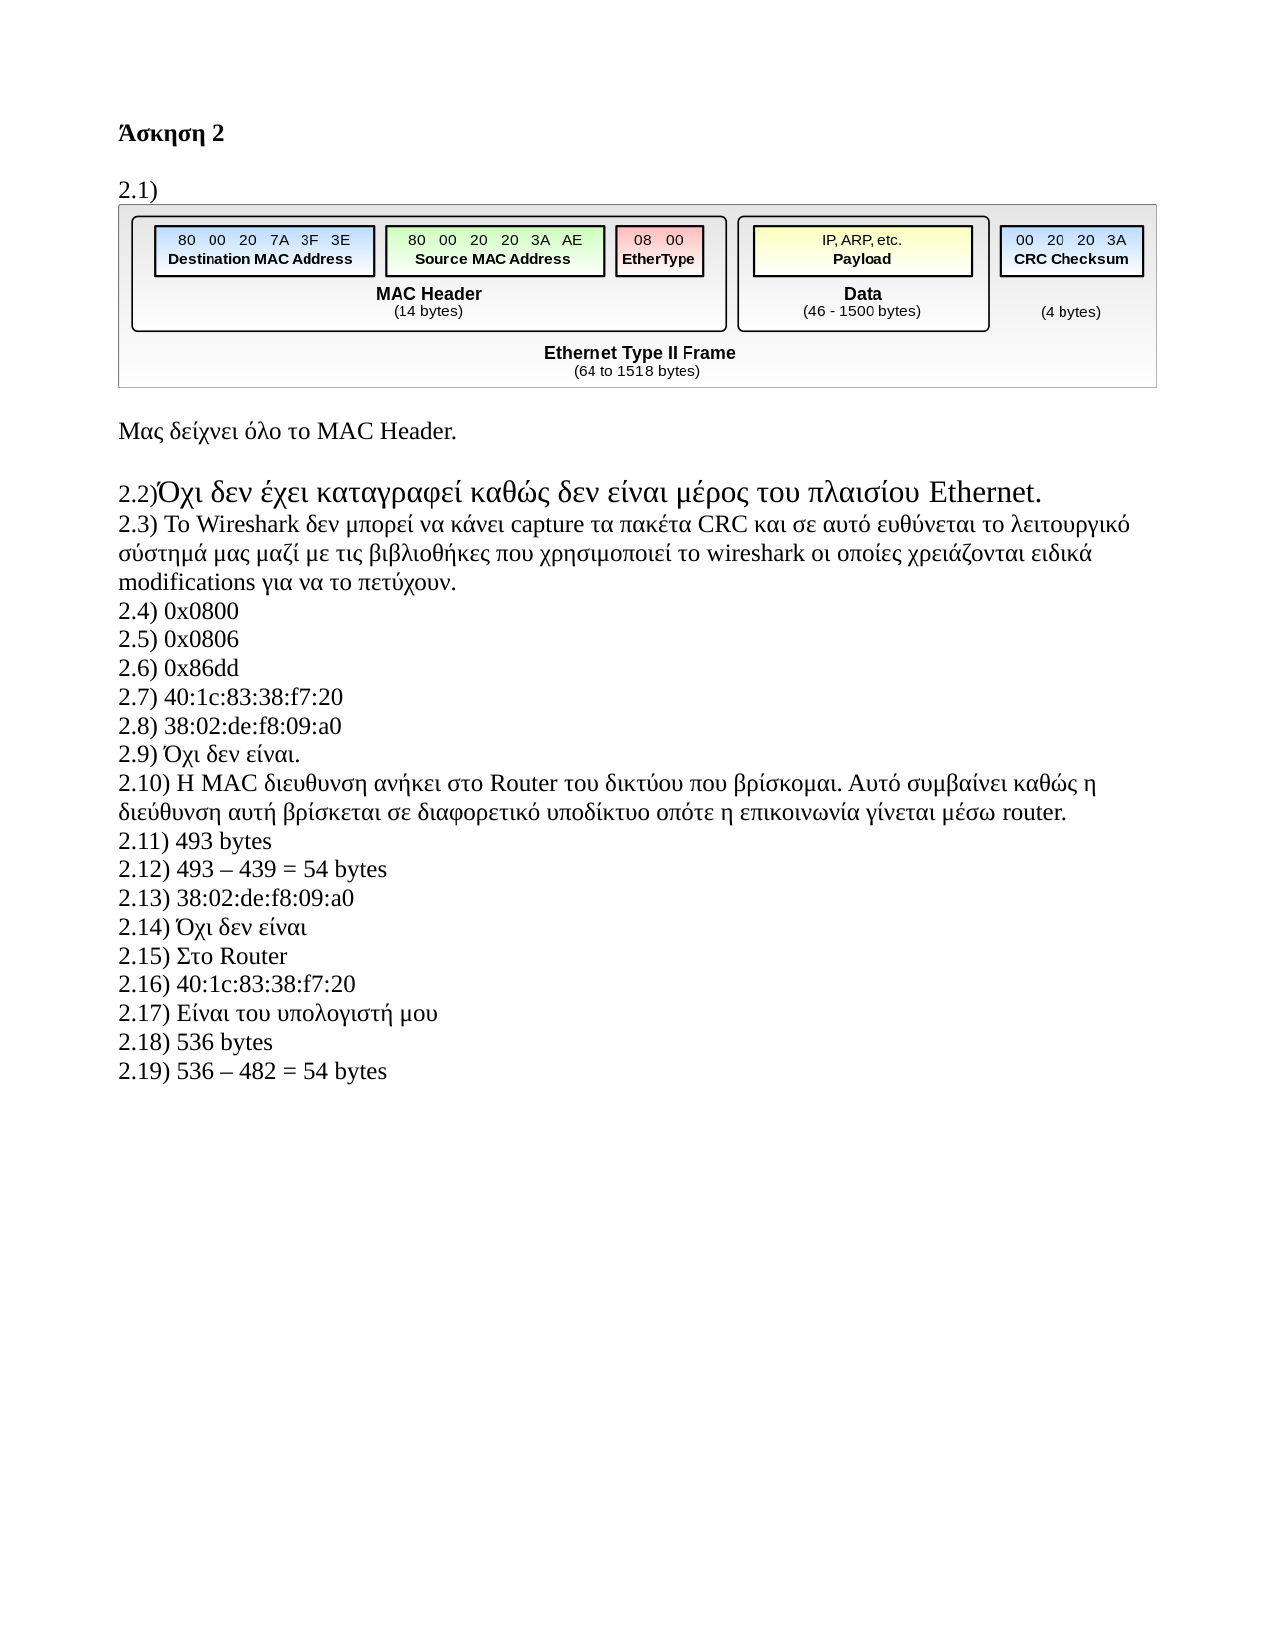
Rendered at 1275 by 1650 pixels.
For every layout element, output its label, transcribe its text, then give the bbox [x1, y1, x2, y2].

text 2.16) 40:1c:83:38:f7:20 [118, 969, 1157, 998]
text 2.13) 38:02:de:f8:09:a0 [118, 883, 1157, 912]
text 2.19) 536 – 482 = 54 bytes [118, 1056, 1157, 1084]
text 2.8) 38:02:de:f8:09:a0 [118, 711, 1157, 739]
text 2.12) 493 – 439 = 54 bytes [118, 854, 1157, 883]
text 2.10) Η MAC διευθυνση ανήκει στο Router του δικτύου που βρίσκομαι. Αυτό συμβαίνει καθώς η διεύθυνση αυτή βρίσκεται σε διαφορετικό υποδίκτυο οπότε η επικοινωνία γίνεται μέσω router. [118, 768, 1157, 826]
text 2.17) Είναι του υπολογιστή μου [118, 998, 1157, 1027]
picture [118, 204, 1157, 388]
text 2.1) [118, 176, 1157, 204]
text 2.3) Το Wireshark δεν μπορεί να κάνει capture τα πακέτα CRC και σε αυτό ευθύνεται το λειτουργικό σύστημά μας μαζί με τις βιβλιοθήκες που χρησιμοποιεί το wireshark οι οποίες χρειάζονται ειδικά modifications για να το πετύχουν. [118, 509, 1157, 596]
text 2.15) Στο Router [118, 941, 1157, 969]
text 2.7) 40:1c:83:38:f7:20 [118, 682, 1157, 711]
text Άσκηση 2 [118, 118, 1157, 147]
text 2.18) 536 bytes [118, 1027, 1157, 1056]
text 2.9) Όχι δεν είναι. [118, 739, 1157, 768]
text 2.11) 493 bytes [118, 826, 1157, 854]
text 2.4) 0x0800 [118, 596, 1157, 624]
text 2.14) Όχι δεν είναι [118, 912, 1157, 941]
text Μας δείχνει όλο το MAC Header. [118, 416, 1157, 445]
text 2.2)Όχι δεν έχει καταγραφεί καθώς δεν είναι μέρος του πλαισίου Ethernet. [118, 473, 1157, 509]
text 2.6) 0x86dd [118, 653, 1157, 682]
text 2.5) 0x0806 [118, 624, 1157, 653]
